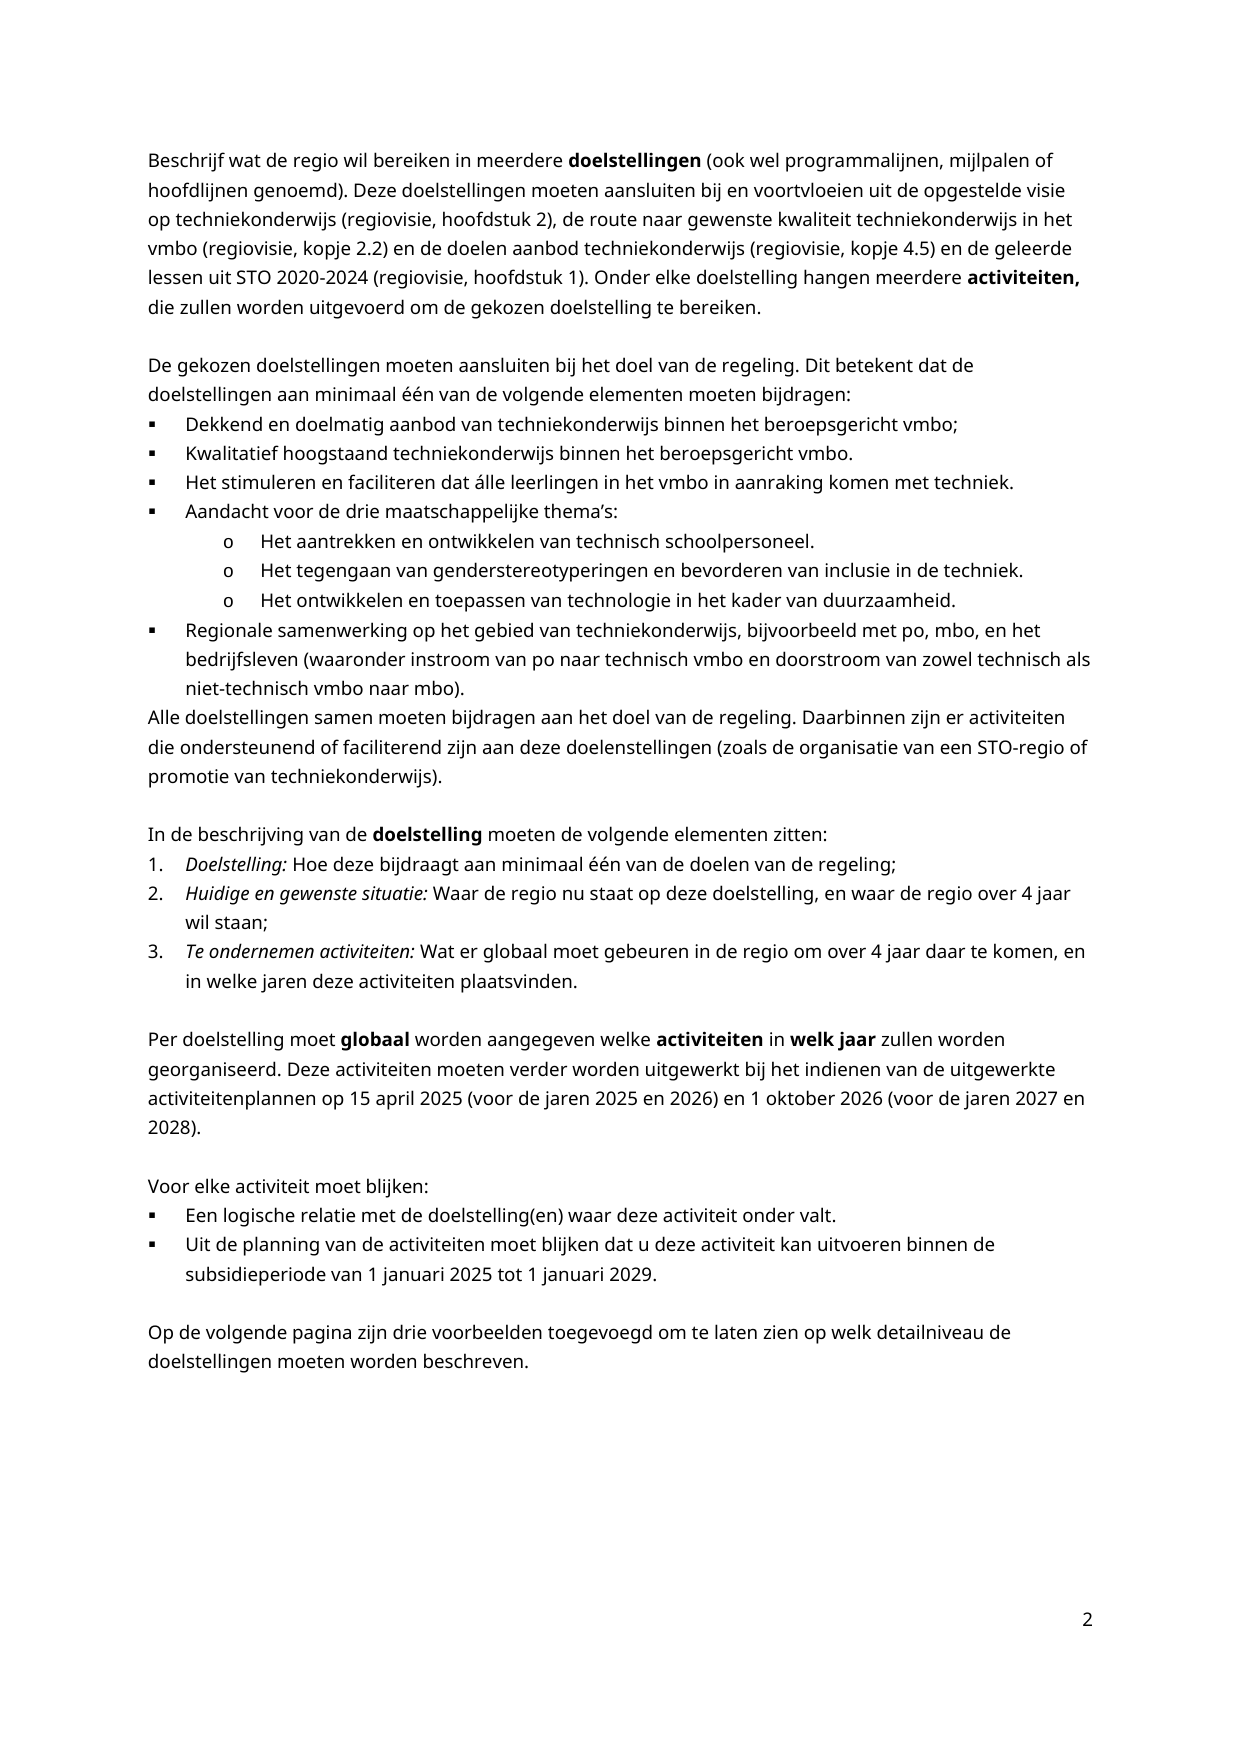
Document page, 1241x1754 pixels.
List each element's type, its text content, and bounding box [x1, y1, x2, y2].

list Huidige en gewenste situatie: Waar de regio nu staat op deze doelstelling, en waar de regio over 4 jaar wil staan; [148, 880, 1093, 935]
list Een logische relatie met de doelstelling(en) waar deze activiteit onder valt. [148, 1202, 1093, 1228]
list Dekkend en doelmatig aanbod van techniekonderwijs binnen het beroepsgericht vmbo; [148, 411, 1093, 437]
list Kwalitatief hoogstaand techniekonderwijs binnen het beroepsgericht vmbo. [148, 440, 1093, 466]
list Uit de planning van de activiteiten moet blijken dat u deze activiteit kan uitvoeren binnen de subsidieperiode van 1 januari 2025 tot 1 januari 2029. [148, 1232, 1093, 1286]
text Beschrijf wat de regio wil bereiken in meerdere doelstellingen (ook wel programmalijnen, mijlpalen of hoofdlijnen genoemd). Deze doelstellingen moeten aansluiten bij en voortvloeien uit de opgestelde visie op techniekonderwijs (regiovisie, hoofdstuk 2), de route naar gewenste kwaliteit techniekonderwijs in het vmbo (regiovisie, kopje 2.2) en de doelen aanbod techniekonderwijs (regiovisie, kopje 4.5) en de geleerde lessen uit STO 2020-2024 (regiovisie, hoofdstuk 1). Onder elke doelstelling hangen meerdere activiteiten, die zullen worden uitgevoerd om de gekozen doelstelling te bereiken. [148, 148, 1093, 319]
list Aandacht voor de drie maatschappelijke thema’s: [148, 499, 1093, 524]
text Per doelstelling moet globaal worden aangegeven welke activiteiten in welk jaar zullen worden georganiseerd. Deze activiteiten moeten verder worden uitgewerkt bij het indienen van de uitgewerkte activiteitenplannen op 15 april 2025 (voor de jaren 2025 en 2026) en 1 oktober 2026 (voor de jaren 2027 en 2028). [148, 1027, 1093, 1140]
text Op de volgende pagina zijn drie voorbeelden toegevoegd om te laten zien op welk detailniveau de doelstellingen moeten worden beschreven. [148, 1319, 1093, 1374]
text Voor elke activiteit moet blijken: [148, 1173, 1093, 1198]
list Doelstelling: Hoe deze bijdraagt aan minimaal één van de doelen van de regeling; [148, 851, 1093, 877]
text Alle doelstellingen samen moeten bijdragen aan het doel van de regeling. Daarbinnen zijn er activiteiten die ondersteunend of faciliterend zijn aan deze doelenstellingen (zoals de organisatie van een STO-regio of promotie van techniekonderwijs). [148, 705, 1093, 789]
list Het ontwikkelen en toepassen van technologie in het kader van duurzaamheid. [223, 587, 1093, 613]
list Regionale samenwerking op het gebied van techniekonderwijs, bijvoorbeeld met po, mbo, en het bedrijfsleven (waaronder instroom van po naar technisch vmbo en doorstroom van zowel technisch als niet-technisch vmbo naar mbo). [148, 617, 1093, 701]
list Het tegengaan van genderstereotyperingen en bevorderen van inclusie in de techniek. [223, 558, 1093, 583]
list Het aantrekken en ontwikkelen van technisch schoolpersoneel. [223, 528, 1093, 554]
list Het stimuleren en faciliteren dat álle leerlingen in het vmbo in aanraking komen met techniek. [148, 469, 1093, 495]
text In de beschrijving van de doelstelling moeten de volgende elementen zitten: [148, 822, 1093, 847]
text De gekozen doelstellingen moeten aansluiten bij het doel van de regeling. Dit betekent dat de doelstellingen aan minimaal één van de volgende elementen moeten bijdragen: [148, 352, 1093, 407]
list Te ondernemen activiteiten: Wat er globaal moet gebeuren in de regio om over 4 jaar daar te komen, en in welke jaren deze activiteiten plaatsvinden. [148, 939, 1093, 994]
